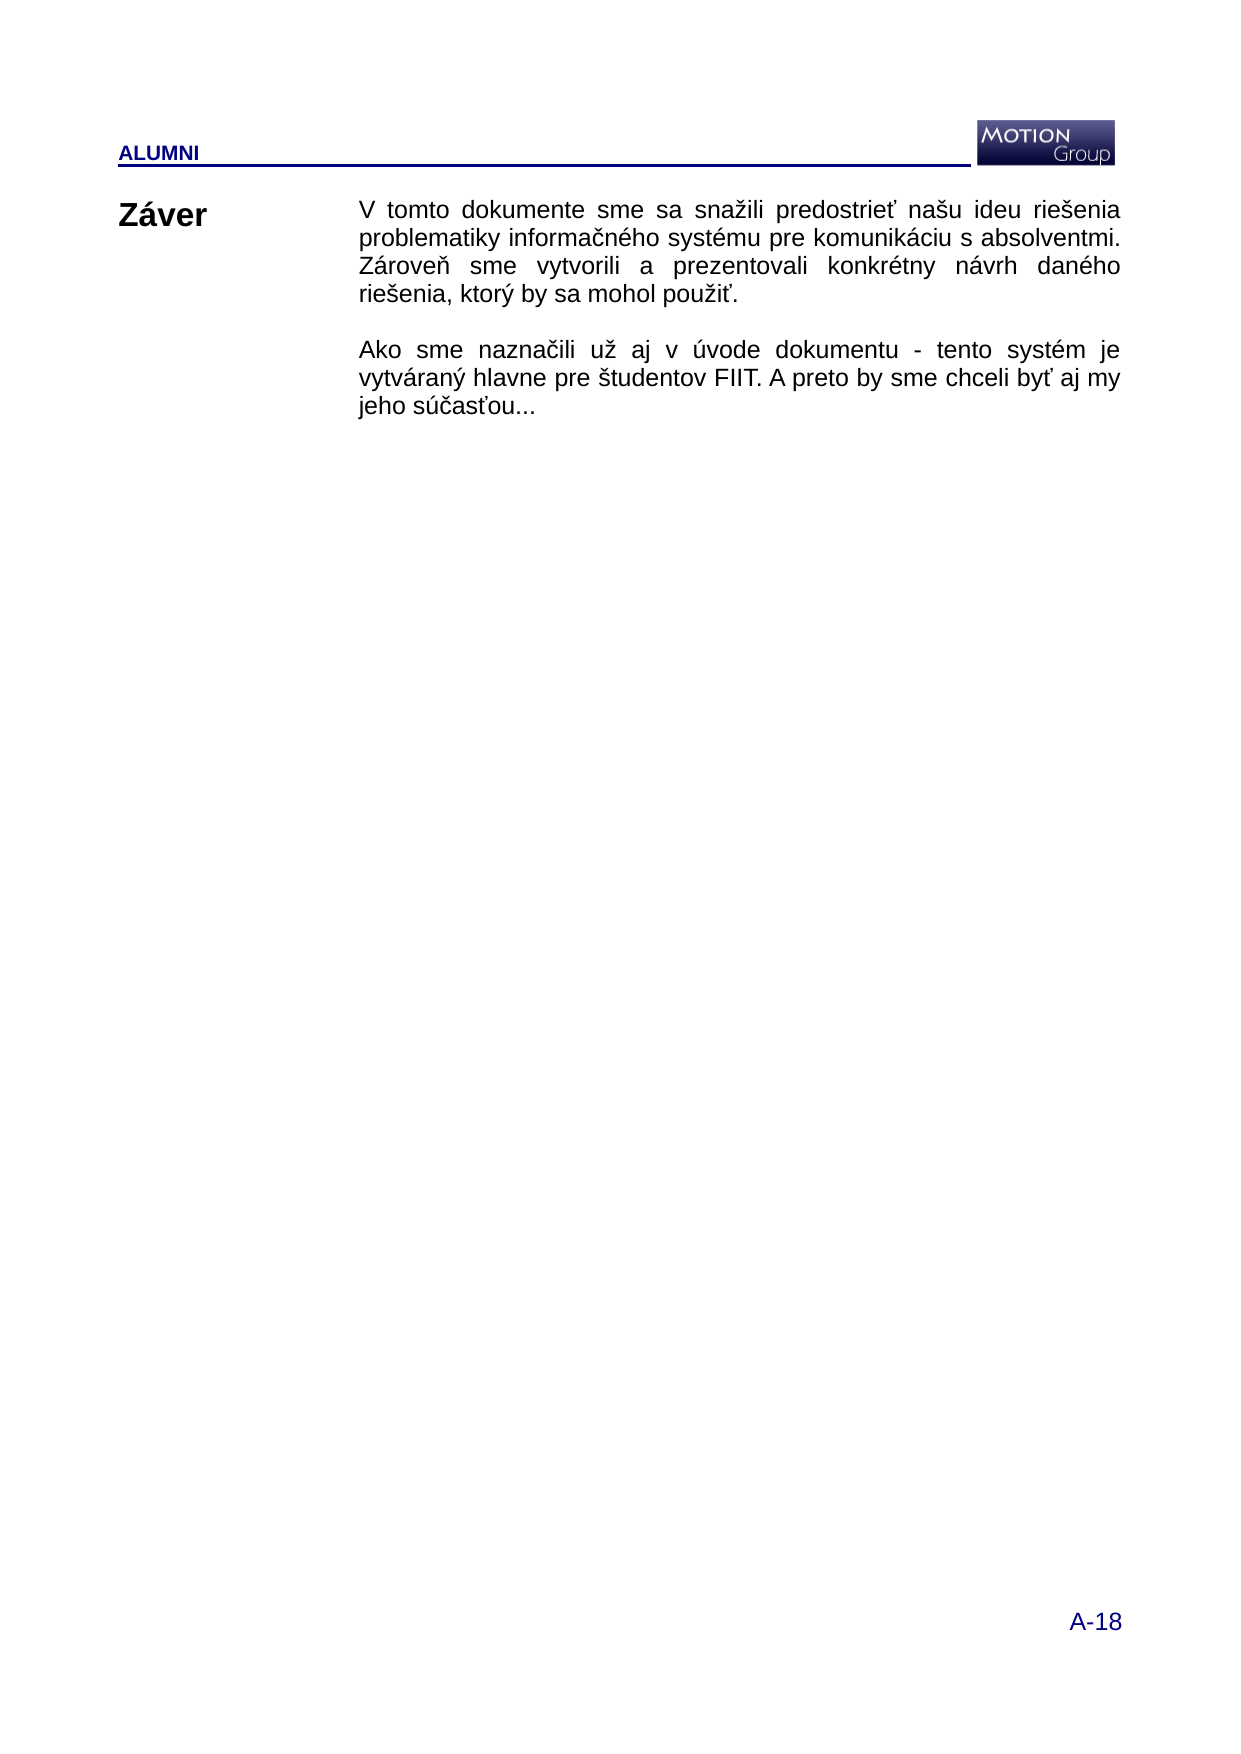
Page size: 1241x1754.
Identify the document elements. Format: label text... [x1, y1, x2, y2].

subtitle Záver [118, 196, 358, 233]
text Ako sme naznačili už aj v úvode dokumentu - tento systém je vytváraný hlavne pre študentov FIIT. A preto by sme chceli byť aj my jeho súčasťou... [358, 336, 1122, 419]
text V tomto dokumente sme sa snažili predostrieť našu ideu riešenia problematiky informačného systému pre komunikáciu s absolventmi. Zároveň sme vytvorili a prezentovali konkrétny návrh daného riešenia, ktorý by sa mohol použiť. [358, 196, 1122, 308]
picture [971, 112, 1122, 172]
